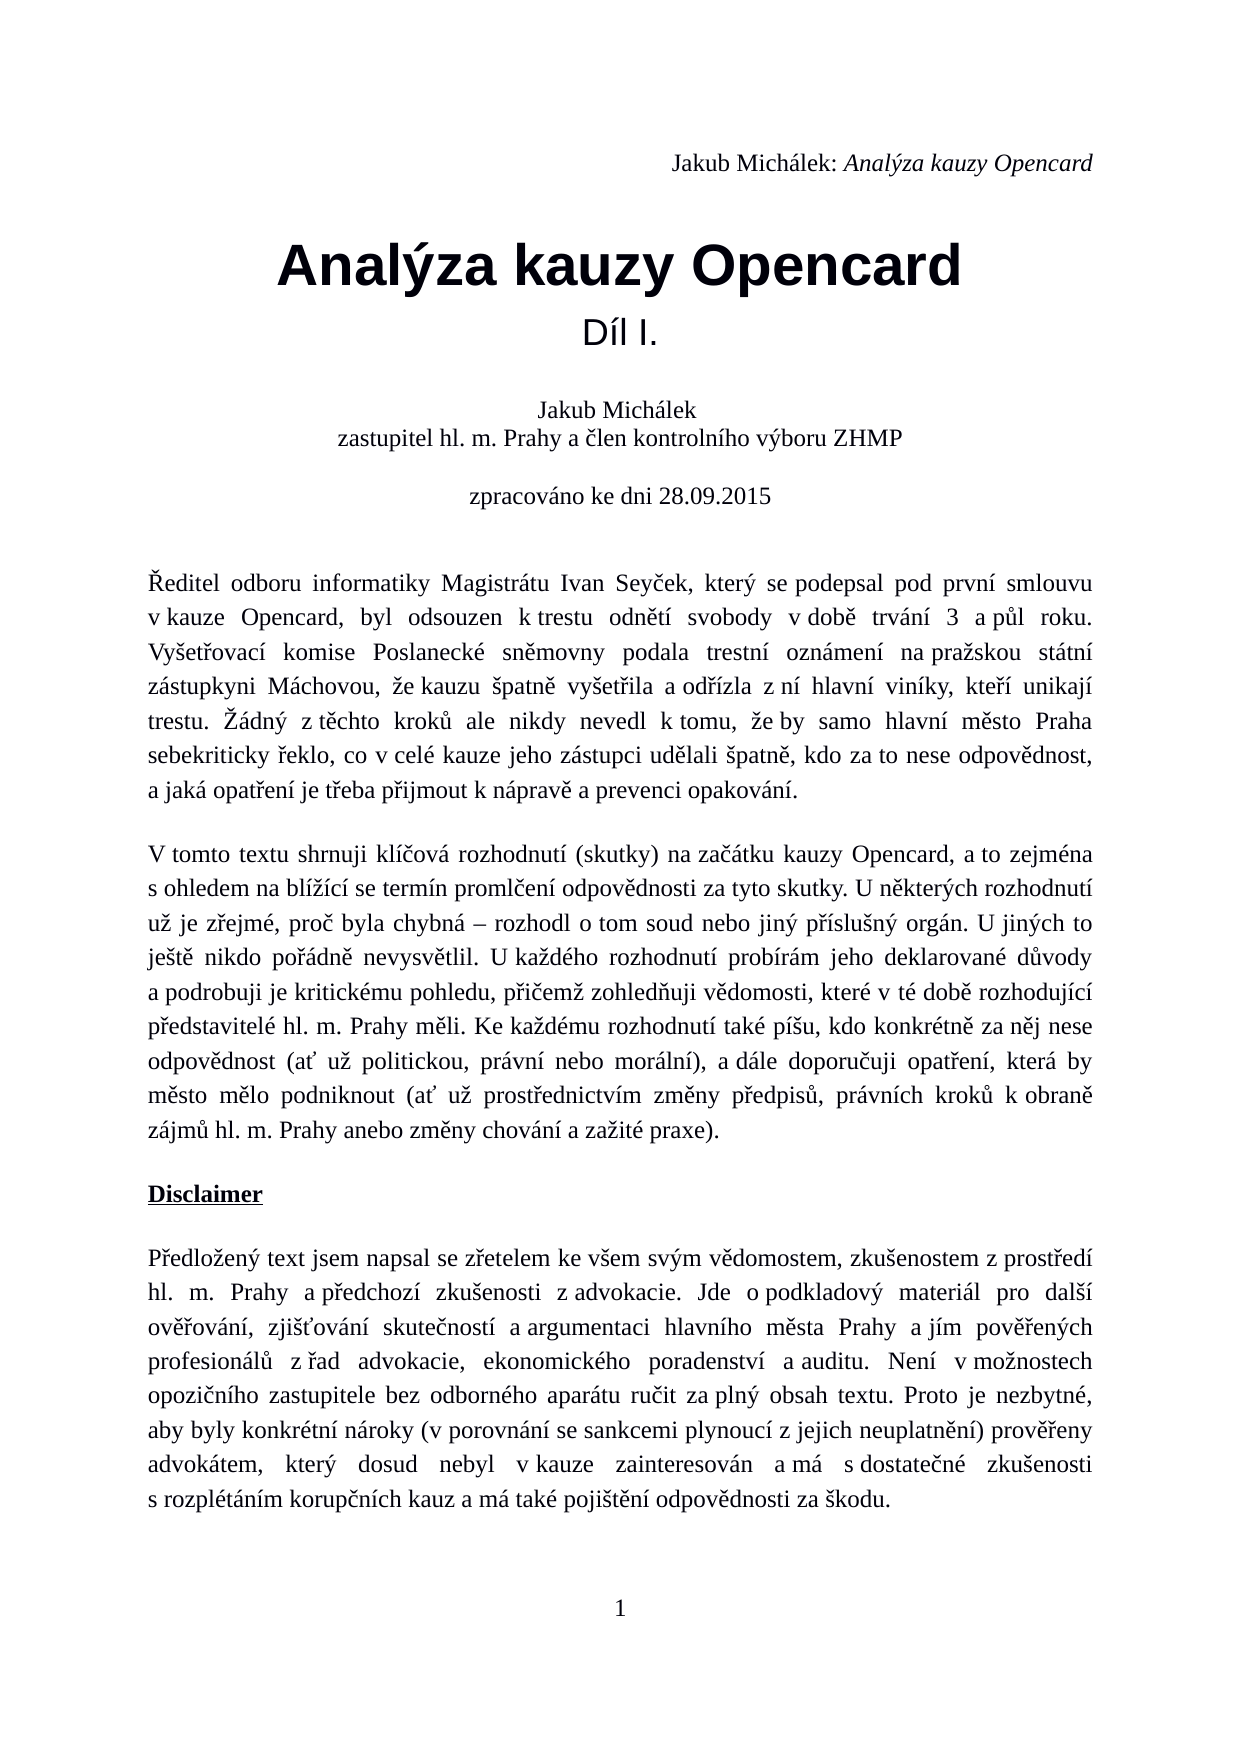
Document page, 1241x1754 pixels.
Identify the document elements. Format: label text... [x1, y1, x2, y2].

text Předložený text jsem napsal se zřetelem ke všem svým vědomostem, zkušenostem z prostředí hl. m. Prahy a předchozí zkušenosti z advokacie. Jde o podkladový materiál pro další ověřování, zjišťování skutečností a argumentaci hlavního města Prahy a jím pověřených profesionálů z řad advokacie, ekonomického poradenství a auditu. Není v možnostech opozičního zastupitele bez odborného aparátu ručit za plný obsah textu. Proto je nezbytné, aby byly konkrétní nároky (v porovnání se sankcemi plynoucí z jejich neuplatnění) prověřeny advokátem, který dosud nebyl v kauze zainteresován a má s dostatečné zkušenosti s rozplétáním korupčních kauz a má také pojištění odpovědnosti za škodu. [148, 1243, 1093, 1513]
text zpracováno ke dni 28.09.2015 [148, 481, 1093, 510]
title Analýza kauzy Opencard [148, 231, 1093, 298]
text V tomto textu shrnuji klíčová rozhodnutí (skutky) na začátku kauzy Opencard, a to zejména s ohledem na blížící se termín promlčení odpovědnosti za tyto skutky. U některých rozhodnutí už je zřejmé, proč byla chybná – rozhodl o tom soud nebo jiný příslušný orgán. U jiných to ještě nikdo pořádně nevysvětlil. U každého rozhodnutí probírám jeho deklarované důvody a podrobuji je kritickému pohledu, přičemž zohledňuji vědomosti, které v té době rozhodující představitelé hl. m. Prahy měli. Ke každému rozhodnutí také píšu, kdo konkrétně za něj nese odpovědnost (ať už politickou, právní nebo morální), a dále doporučuji opatření, která by město mělo podniknout (ať už prostřednictvím změny předpisů, právních kroků k obraně zájmů hl. m. Prahy anebo změny chování a zažité praxe). [148, 839, 1093, 1143]
subtitle Díl I. [148, 310, 1093, 353]
text Ředitel odboru informatiky Magistrátu Ivan Seyček, který se podepsal pod první smlouvu v kauze Opencard, byl odsouzen k trestu odnětí svobody v době trvání 3 a půl roku. Vyšetřovací komise Poslanecké sněmovny podala trestní oznámení na pražskou státní zástupkyni Máchovou, že kauzu špatně vyšetřila a odřízla z ní hlavní viníky, kteří unikají trestu. Žádný z těchto kroků ale nikdy nevedl k tomu, že by samo hlavní město Praha sebekriticky řeklo, co v celé kauze jeho zástupci udělali špatně, kdo za to nese odpovědnost, a jaká opatření je třeba přijmout k nápravě a prevenci opakování. [148, 568, 1093, 804]
text Jakub Michálek zastupitel hl. m. Prahy a člen kontrolního výboru ZHMP [148, 395, 1093, 452]
text Disclaimer [148, 1179, 1093, 1207]
